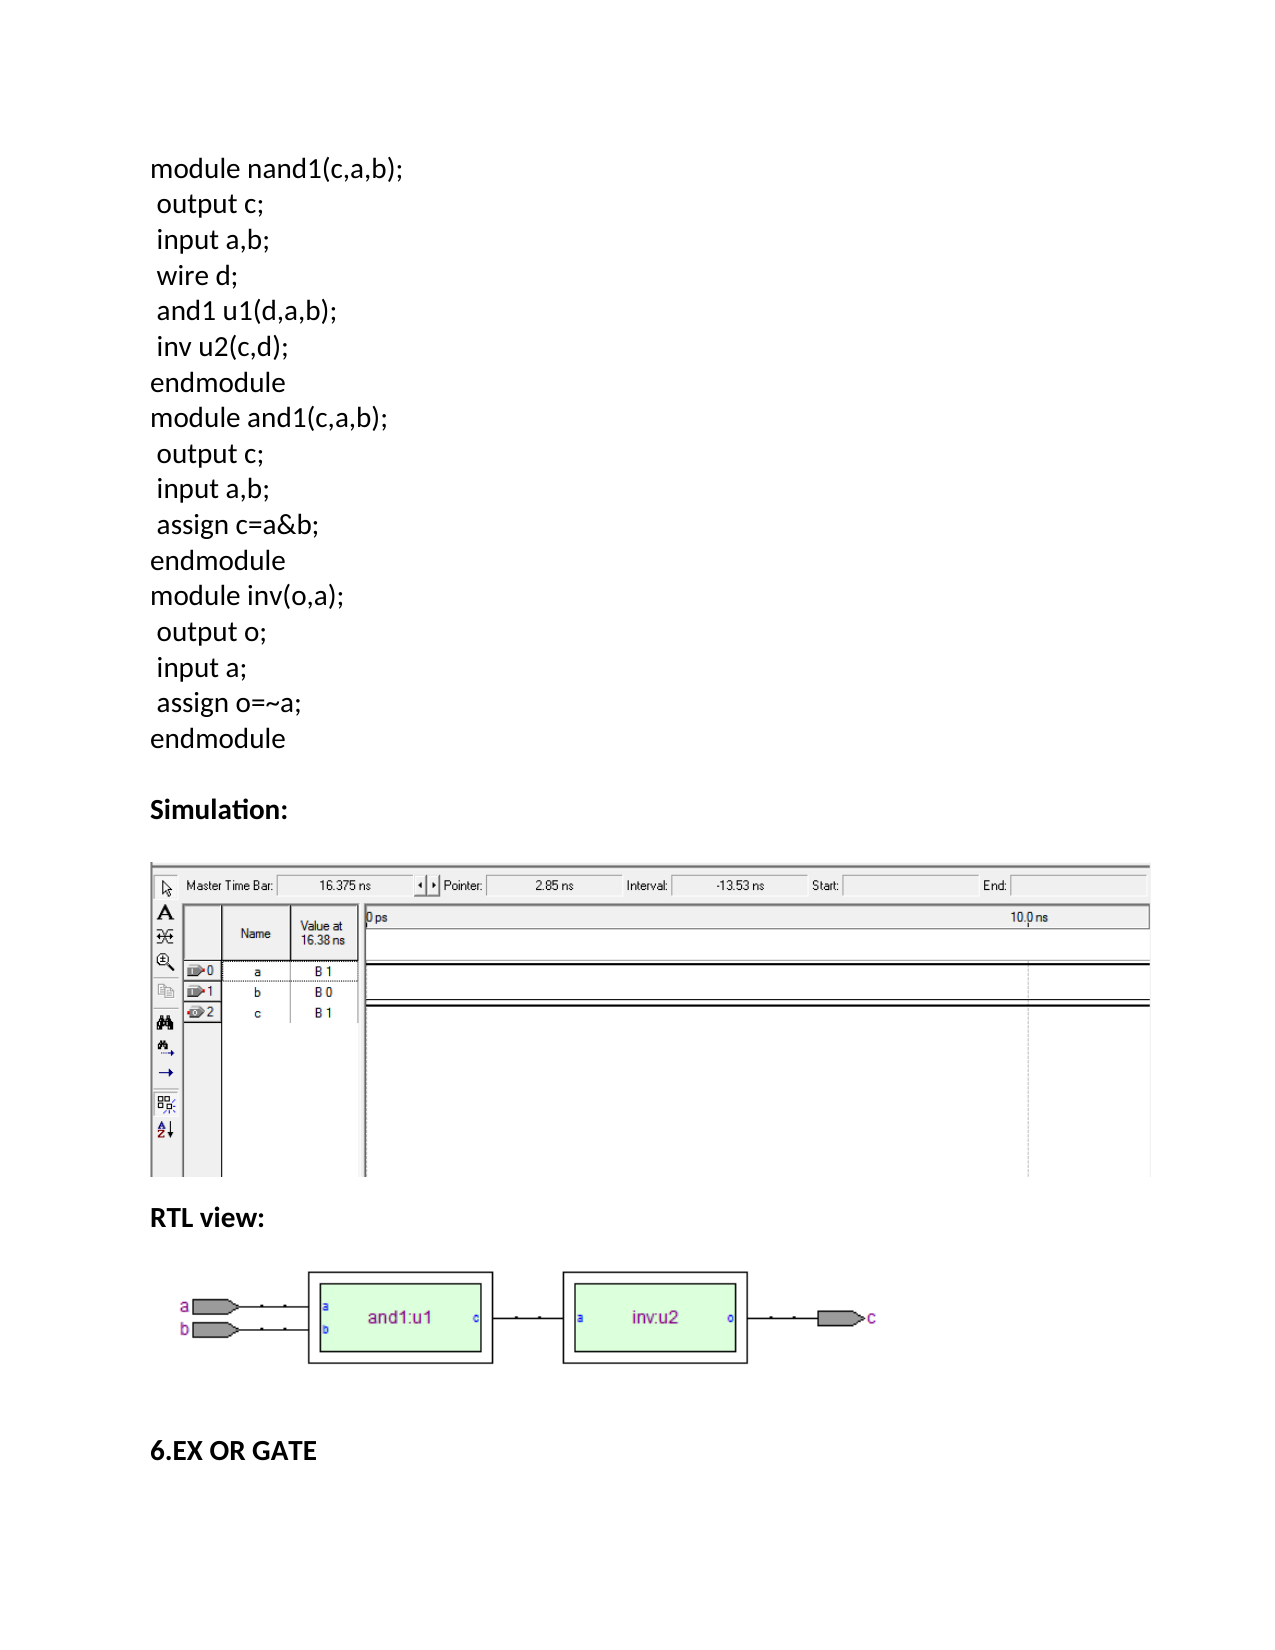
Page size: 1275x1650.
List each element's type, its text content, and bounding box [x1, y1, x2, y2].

text output c; [150, 186, 1125, 221]
text output o; [150, 613, 1125, 649]
text module nand1(c,a,b); [150, 150, 1125, 186]
text input a; [150, 649, 1125, 684]
picture [150, 1255, 885, 1412]
text 6.EX OR GATE [150, 1432, 1125, 1468]
text input a,b; [150, 471, 1125, 506]
text module and1(c,a,b); [150, 399, 1125, 435]
text output c; [150, 435, 1125, 471]
text RTL view: [150, 1199, 1125, 1234]
text Simulation: [150, 791, 1125, 827]
text assign o=~a; [150, 684, 1125, 720]
text and1 u1(d,a,b); [150, 292, 1125, 328]
text endmodule [150, 542, 1125, 577]
text inv u2(c,d); [150, 328, 1125, 364]
text input a,b; [150, 221, 1125, 257]
picture [150, 862, 1151, 1177]
text endmodule [150, 720, 1125, 756]
text endmodule [150, 364, 1125, 399]
text assign c=a&b; [150, 506, 1125, 542]
text wire d; [150, 257, 1125, 292]
text module inv(o,a); [150, 577, 1125, 613]
